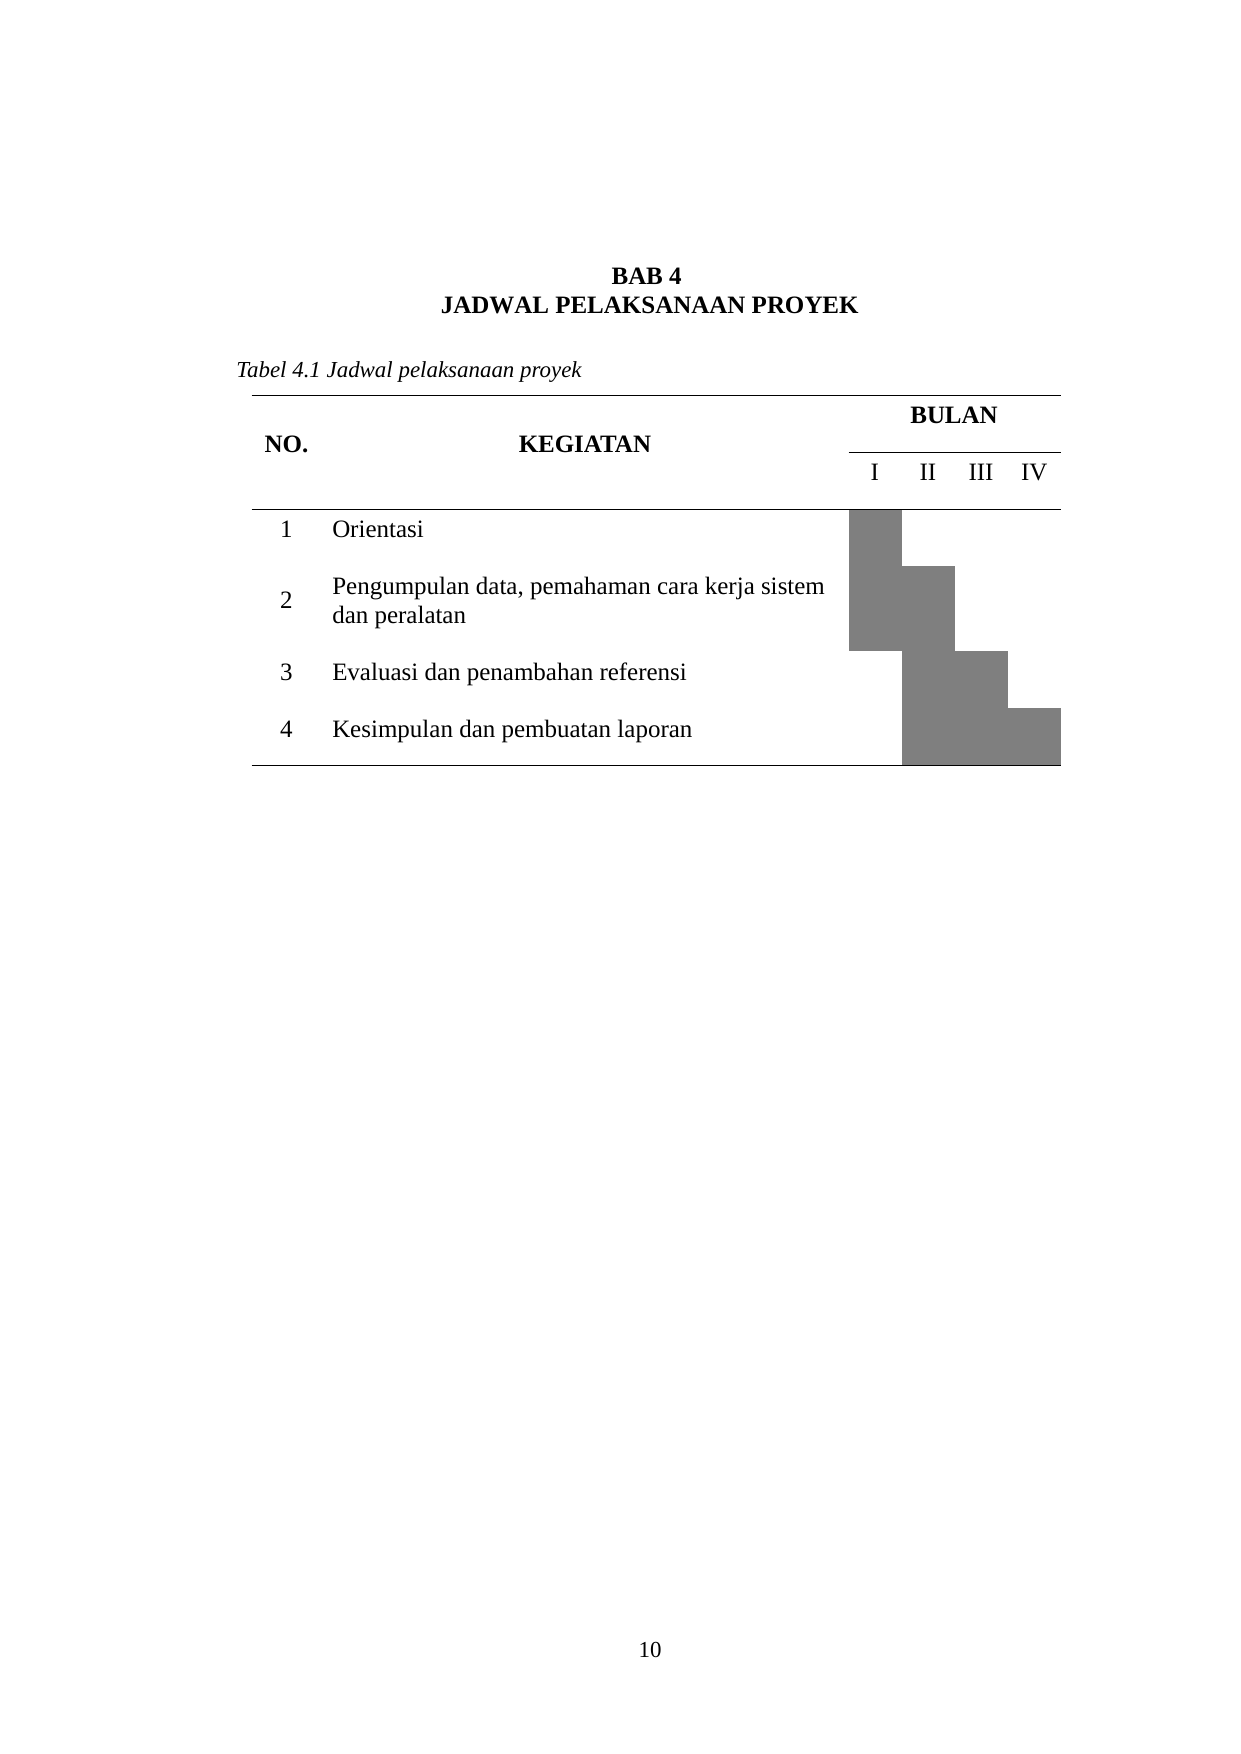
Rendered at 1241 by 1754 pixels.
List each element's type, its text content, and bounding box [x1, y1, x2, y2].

table_cell Kesimpulan dan pembuatan laporan [322, 708, 848, 765]
table_cell I [849, 453, 902, 508]
table_cell IV [1008, 453, 1061, 508]
table_header NO. [252, 396, 322, 508]
table_cell Pengumpulan data, pemahaman cara kerja sistem dan peralatan [322, 566, 848, 651]
table_cell [902, 651, 955, 708]
table_cell [1008, 651, 1061, 708]
table_cell II [902, 453, 955, 508]
table_cell [902, 510, 955, 566]
table_cell 1 [252, 510, 322, 566]
table_cell 2 [252, 566, 322, 651]
text Tabel 4.1 Jadwal pelaksanaan proyek [236, 356, 1063, 382]
table_cell [955, 510, 1008, 566]
table_cell Orientasi [322, 510, 848, 566]
table_cell [902, 708, 955, 765]
table_header BULAN [849, 396, 1061, 452]
table_cell [849, 566, 902, 651]
table_cell [955, 566, 1008, 651]
table_cell [849, 708, 902, 765]
table_cell [955, 651, 1008, 708]
table_cell III [955, 453, 1008, 508]
table_cell [955, 708, 1008, 765]
subtitle JADWAL PELAKSANAAN PROYEK [236, 261, 1063, 318]
table_cell [1008, 510, 1061, 566]
table_cell [849, 651, 902, 708]
table_cell [849, 510, 902, 566]
table_cell 3 [252, 651, 322, 708]
table_header KEGIATAN [322, 396, 848, 508]
table_cell Evaluasi dan penambahan referensi [322, 651, 848, 708]
table_cell [1008, 566, 1061, 651]
table_cell 4 [252, 708, 322, 765]
table_cell [1008, 708, 1061, 765]
table_cell [902, 566, 955, 651]
